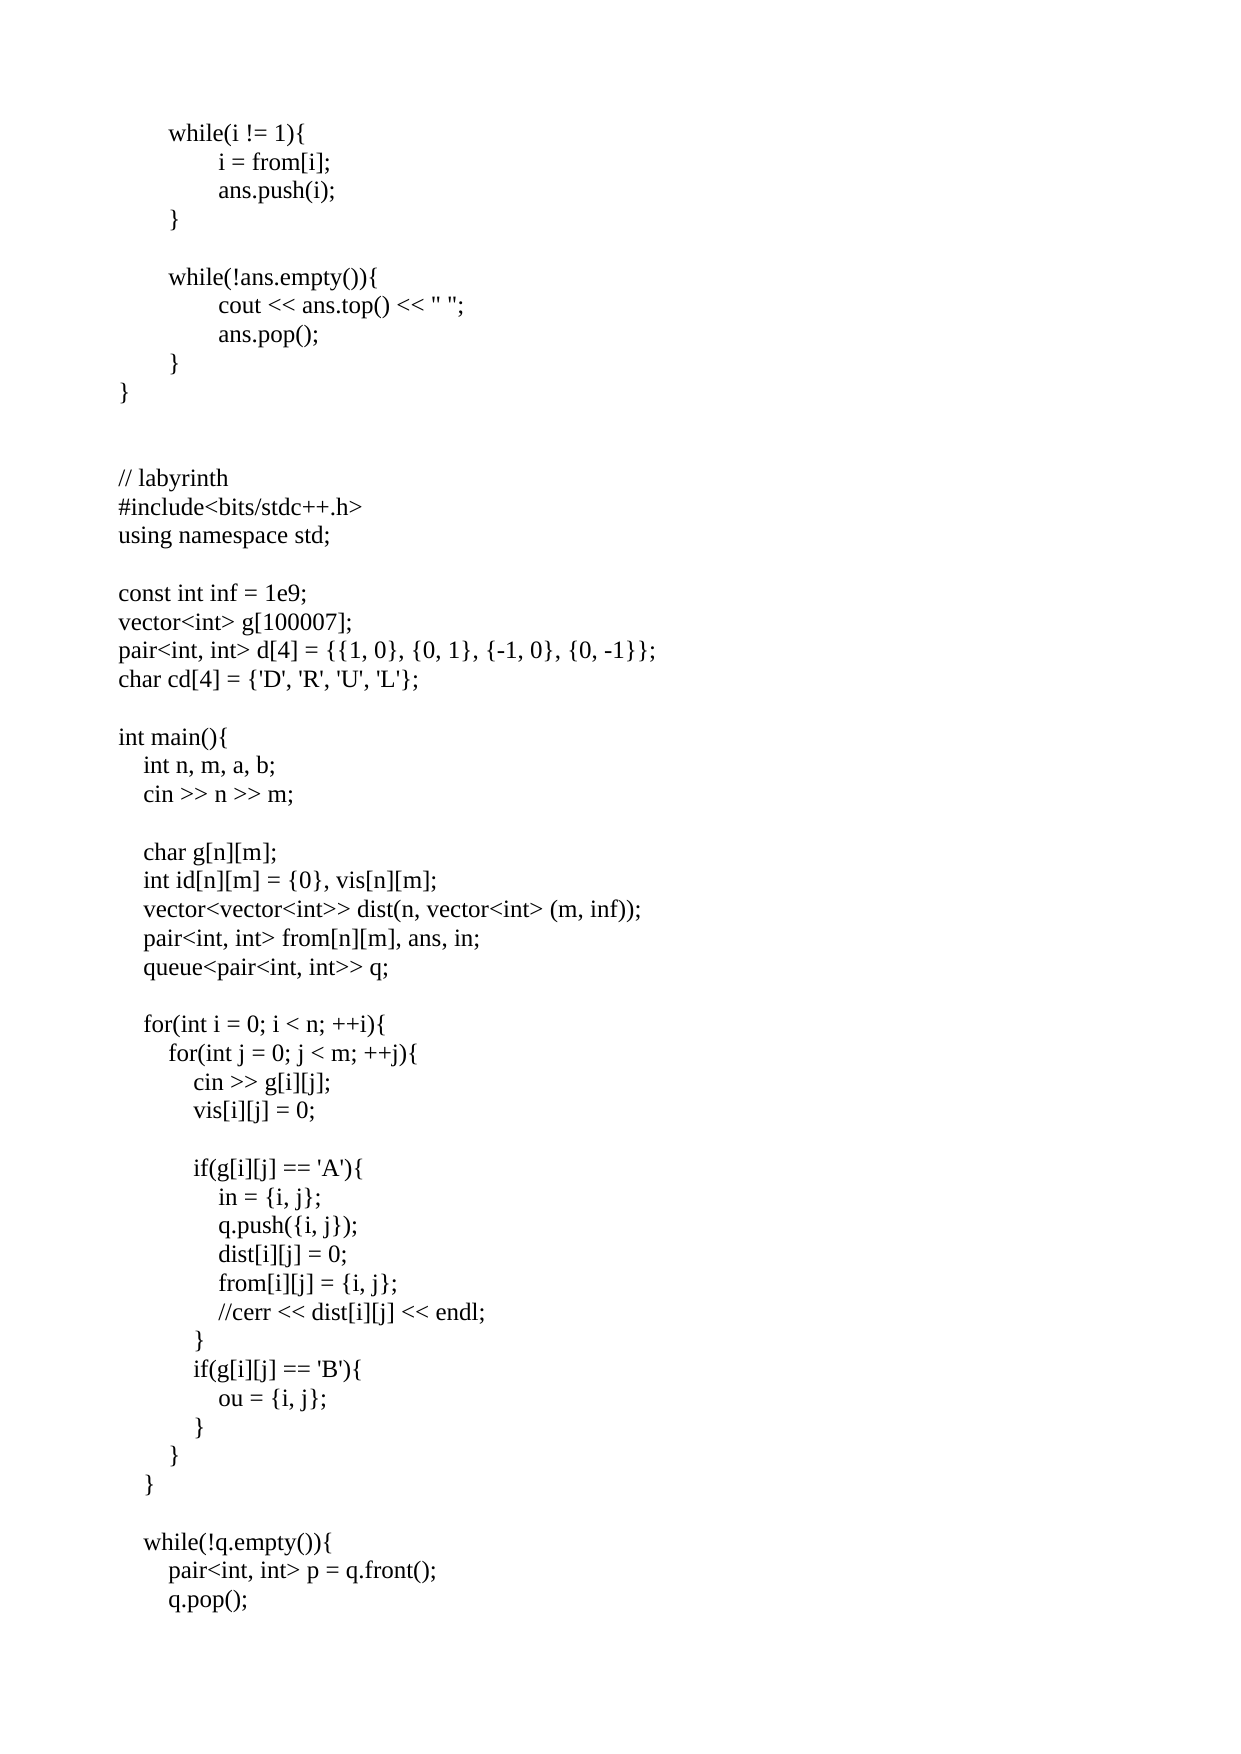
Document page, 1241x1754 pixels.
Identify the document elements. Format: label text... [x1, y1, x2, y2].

text cout << ans.top() << " "; [118, 291, 1122, 319]
text q.push({i, j}); [118, 1211, 1122, 1239]
text i = from[i]; [118, 147, 1122, 176]
text while(i != 1){ [118, 118, 1122, 147]
text vector<vector<int>> dist(n, vector<int> (m, inf)); [118, 894, 1122, 923]
text int main(){ [118, 722, 1122, 751]
text } [118, 1326, 1122, 1354]
text char cd[4] = {'D', 'R', 'U', 'L'}; [118, 664, 1122, 693]
text while(!ans.empty()){ [118, 262, 1122, 291]
text queue<pair<int, int>> q; [118, 952, 1122, 981]
text ou = {i, j}; [118, 1383, 1122, 1412]
text while(!q.empty()){ [118, 1527, 1122, 1556]
text ans.pop(); [118, 319, 1122, 348]
text vector<int> g[100007]; [118, 607, 1122, 636]
text int n, m, a, b; [118, 751, 1122, 779]
text } [118, 1441, 1122, 1469]
text in = {i, j}; [118, 1182, 1122, 1211]
text int id[n][m] = {0}, vis[n][m]; [118, 866, 1122, 894]
text q.pop(); [118, 1584, 1122, 1613]
text cin >> g[i][j]; [118, 1067, 1122, 1096]
text } [118, 1412, 1122, 1441]
text for(int i = 0; i < n; ++i){ [118, 1009, 1122, 1038]
text vis[i][j] = 0; [118, 1096, 1122, 1124]
text cin >> n >> m; [118, 779, 1122, 808]
text ans.push(i); [118, 176, 1122, 204]
text // labyrinth [118, 463, 1122, 492]
text dist[i][j] = 0; [118, 1239, 1122, 1268]
text char g[n][m]; [118, 837, 1122, 866]
text //cerr << dist[i][j] << endl; [118, 1297, 1122, 1326]
text } [118, 348, 1122, 377]
text pair<int, int> d[4] = {{1, 0}, {0, 1}, {-1, 0}, {0, -1}}; [118, 636, 1122, 664]
text } [118, 1469, 1122, 1498]
text if(g[i][j] == 'A'){ [118, 1153, 1122, 1182]
text } [118, 204, 1122, 233]
text } [118, 377, 1122, 406]
text const int inf = 1e9; [118, 578, 1122, 607]
text from[i][j] = {i, j}; [118, 1268, 1122, 1297]
text using namespace std; [118, 521, 1122, 549]
text pair<int, int> p = q.front(); [118, 1556, 1122, 1584]
text pair<int, int> from[n][m], ans, in; [118, 923, 1122, 952]
text if(g[i][j] == 'B'){ [118, 1354, 1122, 1383]
text for(int j = 0; j < m; ++j){ [118, 1038, 1122, 1067]
text #include<bits/stdc++.h> [118, 492, 1122, 521]
